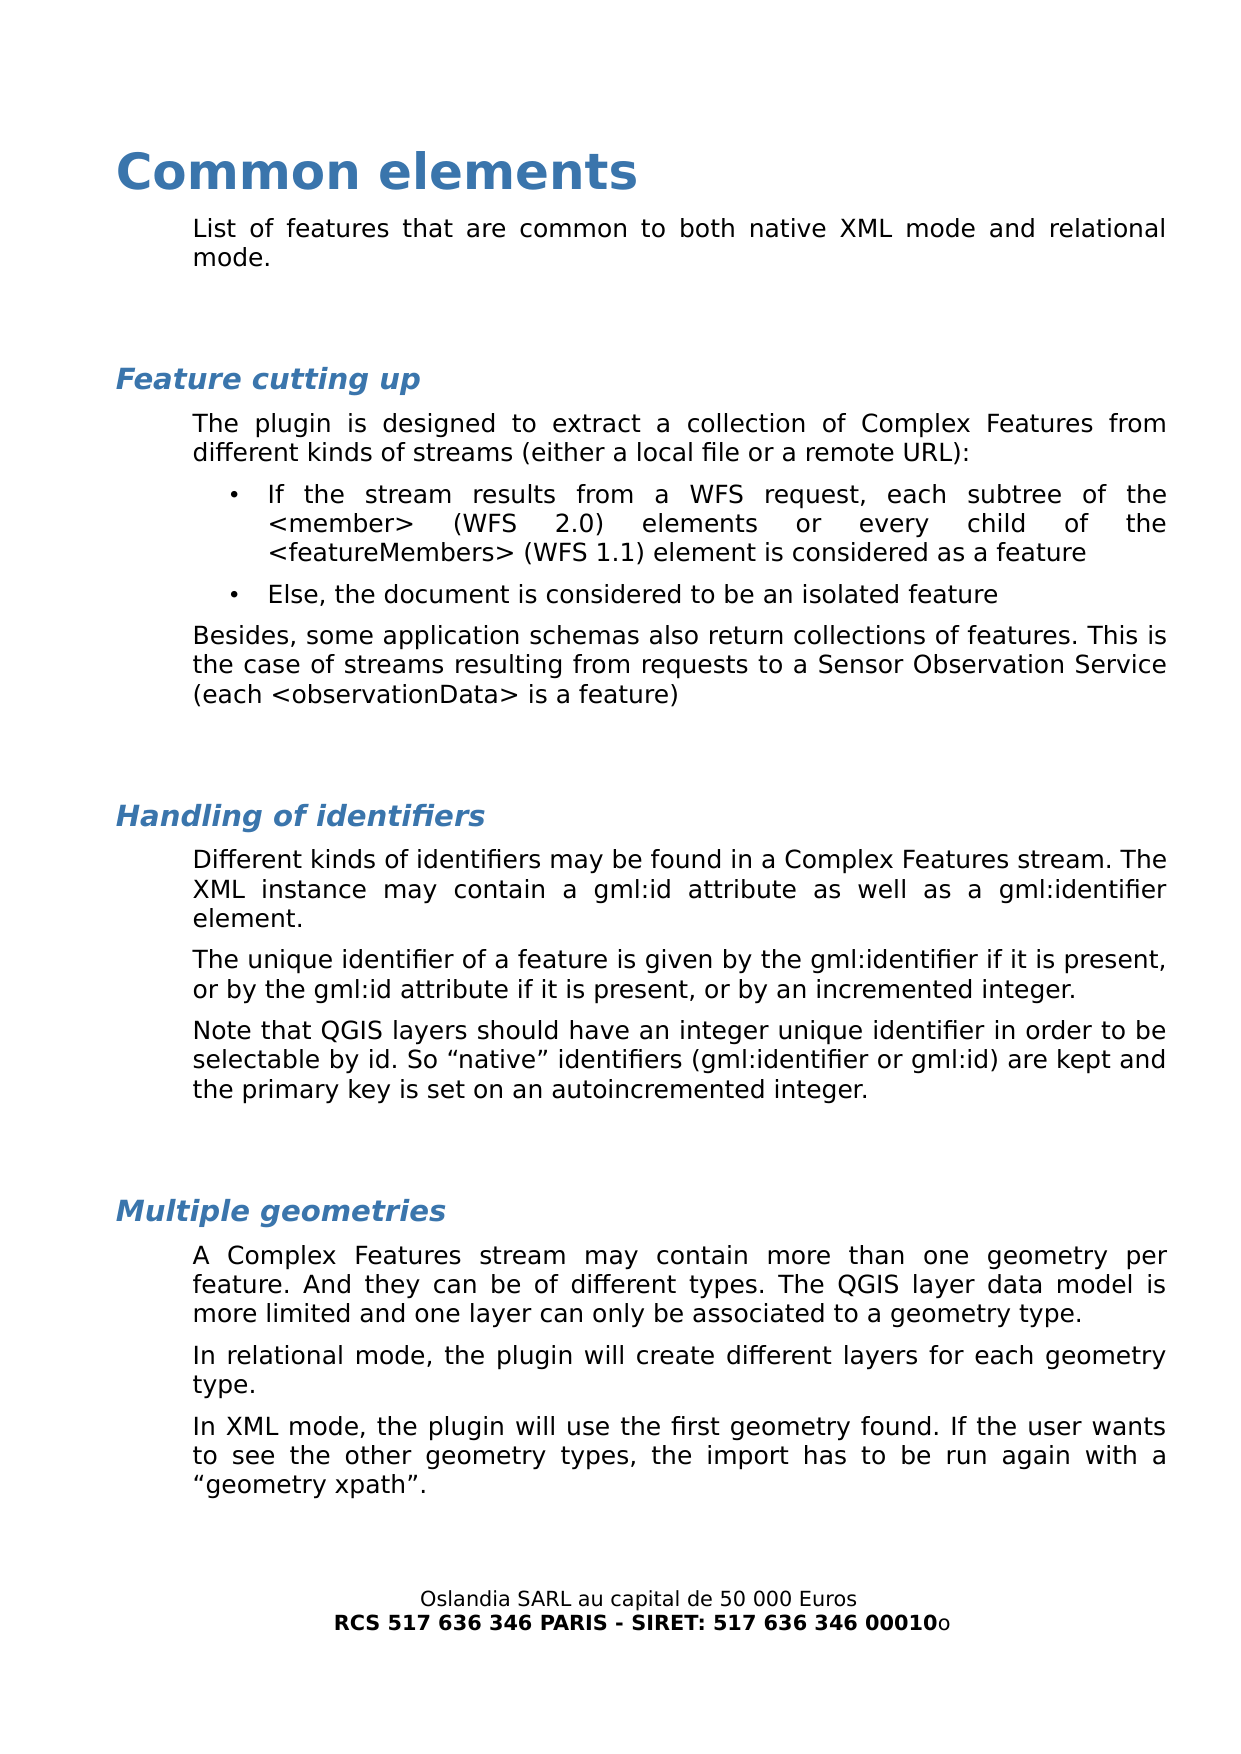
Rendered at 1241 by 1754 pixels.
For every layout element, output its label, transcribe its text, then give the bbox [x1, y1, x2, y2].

subtitle Multiple geometries [116, 1194, 1168, 1228]
text Note that QGIS layers should have an integer unique identifier in order to be selectable by id. So “native” identifiers (gml:identifier or gml:id) are kept and the primary key is set on an autoincremented integer. [192, 1017, 1168, 1104]
text Besides, some application schemas also return collections of features. This is the case of streams resulting from requests to a Sensor Observation Service (each <observationData> is a feature) [192, 621, 1168, 709]
subtitle Feature cutting up [116, 363, 1168, 397]
text In relational mode, the plugin will create different layers for each geometry type. [192, 1341, 1168, 1399]
subtitle Common elements [116, 143, 1168, 201]
list Else, the document is considered to be an isolated feature [230, 580, 1168, 609]
list If the stream results from a WFS request, each subtree of the <member> (WFS 2.0) elements or every child of the <featureMembers> (WFS 1.1) element is considered as a feature [230, 480, 1168, 567]
text List of features that are common to both native XML mode and relational mode. [192, 214, 1168, 272]
text In XML mode, the plugin will use the first geometry found. If the user wants to see the other geometry types, the import has to be run again with a “geometry xpath”. [192, 1412, 1168, 1499]
text The unique identifier of a feature is given by the gml:identifier if it is present, or by the gml:id attribute if it is present, or by an incremented integer. [192, 946, 1168, 1004]
text A Complex Features stream may contain more than one geometry per feature. And they can be of different types. The QGIS layer data model is more limited and one layer can only be associated to a geometry type. [192, 1241, 1168, 1328]
text The plugin is designed to extract a collection of Complex Features from different kinds of streams (either a local file or a remote URL): [192, 409, 1168, 467]
text Different kinds of identifiers may be found in a Complex Features stream. The XML instance may contain a gml:id attribute as well as a gml:identifier element. [192, 846, 1168, 933]
subtitle Handling of identifiers [116, 799, 1168, 833]
